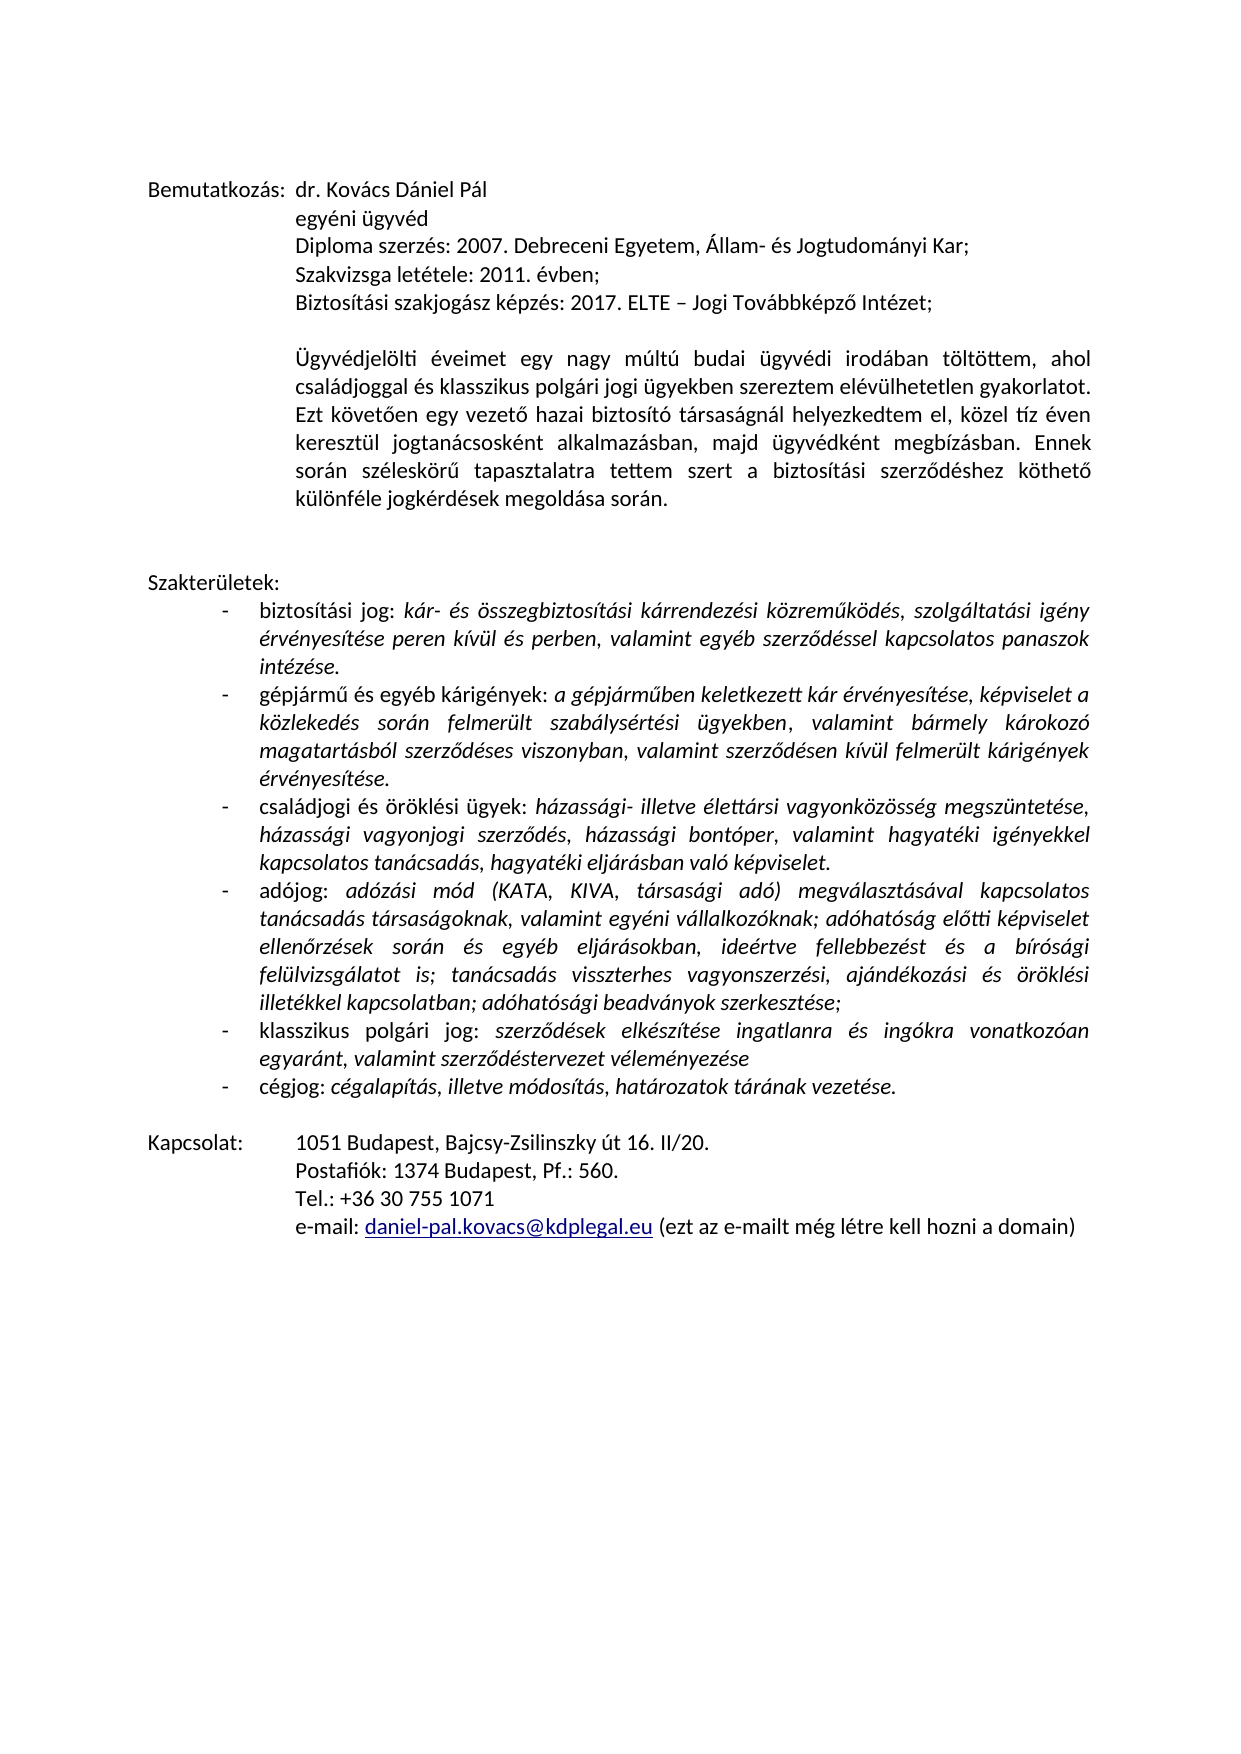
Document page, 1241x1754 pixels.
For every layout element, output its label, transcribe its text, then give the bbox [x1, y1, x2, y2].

text egyéni ügyvéd [148, 204, 1093, 232]
text Bemutatkozás: dr. Kovács Dániel Pál [148, 176, 1093, 204]
text Szakvizsga letétele: 2011. évben; [148, 260, 1093, 288]
list adójog: adózási mód (KATA, KIVA, társasági adó) megválasztásával kapcsolatos tanácsadás társaságoknak, valamint egyéni vállalkozóknak; adóhatóság előtti képviselet ellenőrzések során és egyéb eljárásokban, ideértve fellebbezést és a bírósági felülvizsgálatot is; tanácsadás visszterhes vagyonszerzési, ajándékozási és öröklési illetékkel kapcsolatban; adóhatósági beadványok szerkesztése; [222, 876, 1093, 1016]
text Tel.: +36 30 755 1071 [148, 1184, 1093, 1212]
list családjogi és öröklési ügyek: házassági- illetve élettársi vagyonközösség megszüntetése, házassági vagyonjogi szerződés, házassági bontóper, valamint hagyatéki igényekkel kapcsolatos tanácsadás, hagyatéki eljárásban való képviselet. [222, 792, 1093, 876]
text Postafiók: 1374 Budapest, Pf.: 560. [148, 1156, 1093, 1184]
text Szakterületek: [148, 568, 1093, 596]
list biztosítási jog: kár- és összegbiztosítási kárrendezési közreműködés, szolgáltatási igény érvényesítése peren kívül és perben, valamint egyéb szerződéssel kapcsolatos panaszok intézése. [222, 596, 1093, 680]
text e-mail: daniel-pal.kovacs@kdplegal.eu (ezt az e-mailt még létre kell hozni a domain) [148, 1212, 1093, 1240]
text Biztosítási szakjogász képzés: 2017. ELTE – Jogi Továbbképző Intézet; [148, 288, 1093, 316]
text Kapcsolat: 1051 Budapest, Bajcsy-Zsilinszky út 16. II/20. [148, 1128, 1093, 1156]
list gépjármű és egyéb kárigények: a gépjárműben keletkezett kár érvényesítése, képviselet a közlekedés során felmerült szabálysértési ügyekben, valamint bármely károkozó magatartásból szerződéses viszonyban, valamint szerződésen kívül felmerült kárigények érvényesítése. [222, 680, 1093, 792]
text Diploma szerzés: 2007. Debreceni Egyetem, Állam- és Jogtudományi Kar; [148, 232, 1093, 260]
text Ügyvédjelölti éveimet egy nagy múltú budai ügyvédi irodában töltöttem, ahol családjoggal és klasszikus polgári jogi ügyekben szereztem elévülhetetlen gyakorlatot. Ezt követően egy vezető hazai biztosító társaságnál helyezkedtem el, közel tíz éven keresztül jogtanácsosként alkalmazásban, majd ügyvédként megbízásban. Ennek során széleskörű tapasztalatra tettem szert a biztosítási szerződéshez köthető különféle jogkérdések megoldása során. [295, 344, 1093, 512]
list klasszikus polgári jog: szerződések elkészítése ingatlanra és ingókra vonatkozóan egyaránt, valamint szerződéstervezet véleményezése [222, 1016, 1093, 1072]
list cégjog: cégalapítás, illetve módosítás, határozatok tárának vezetése. [222, 1072, 1093, 1100]
